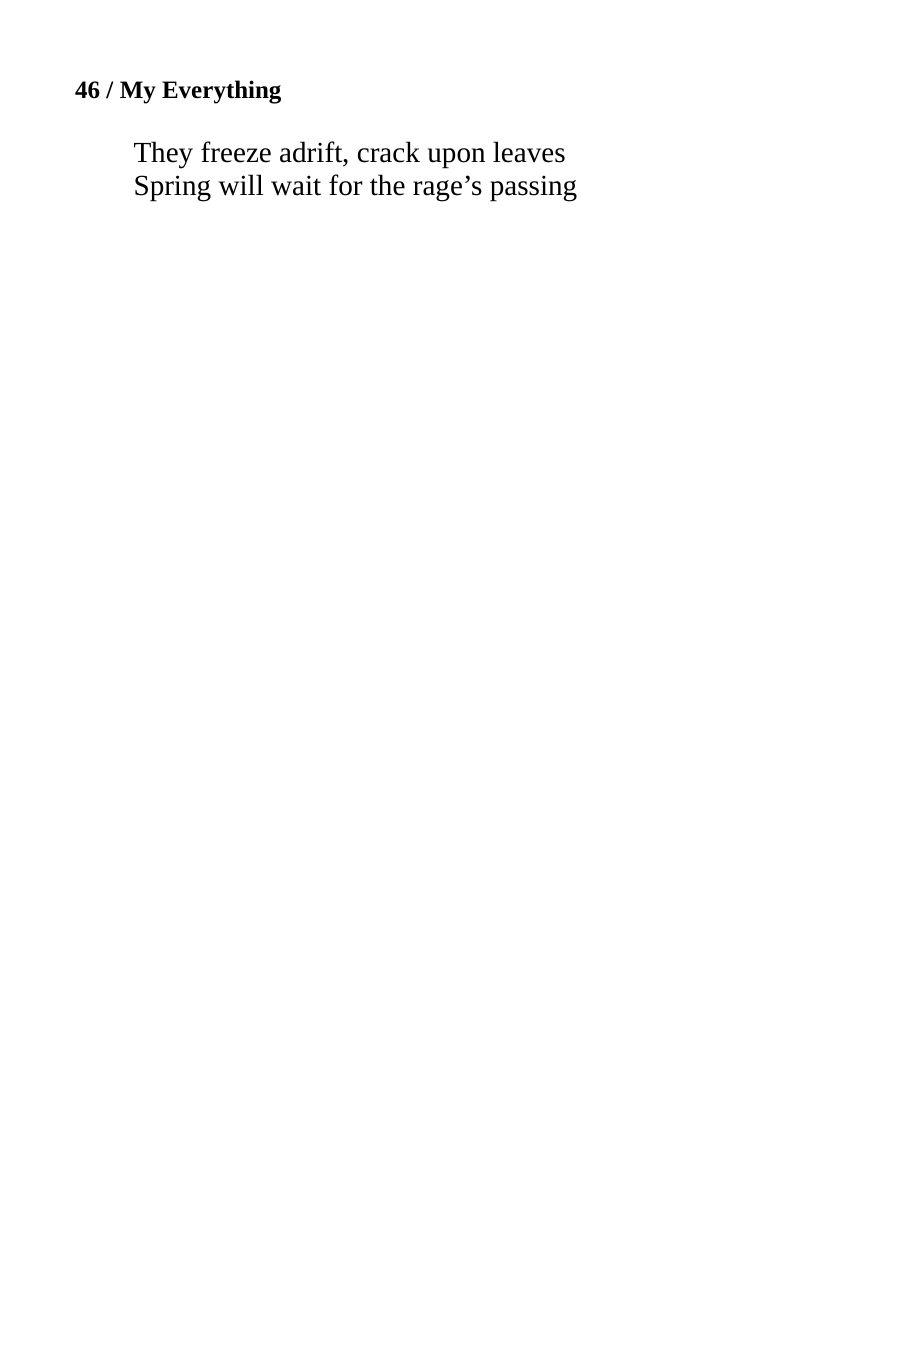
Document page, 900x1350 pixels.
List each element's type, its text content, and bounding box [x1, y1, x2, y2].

text They freeze adrift, crack upon leaves [75, 135, 825, 168]
text Spring will wait for the rage’s passing [75, 168, 825, 202]
